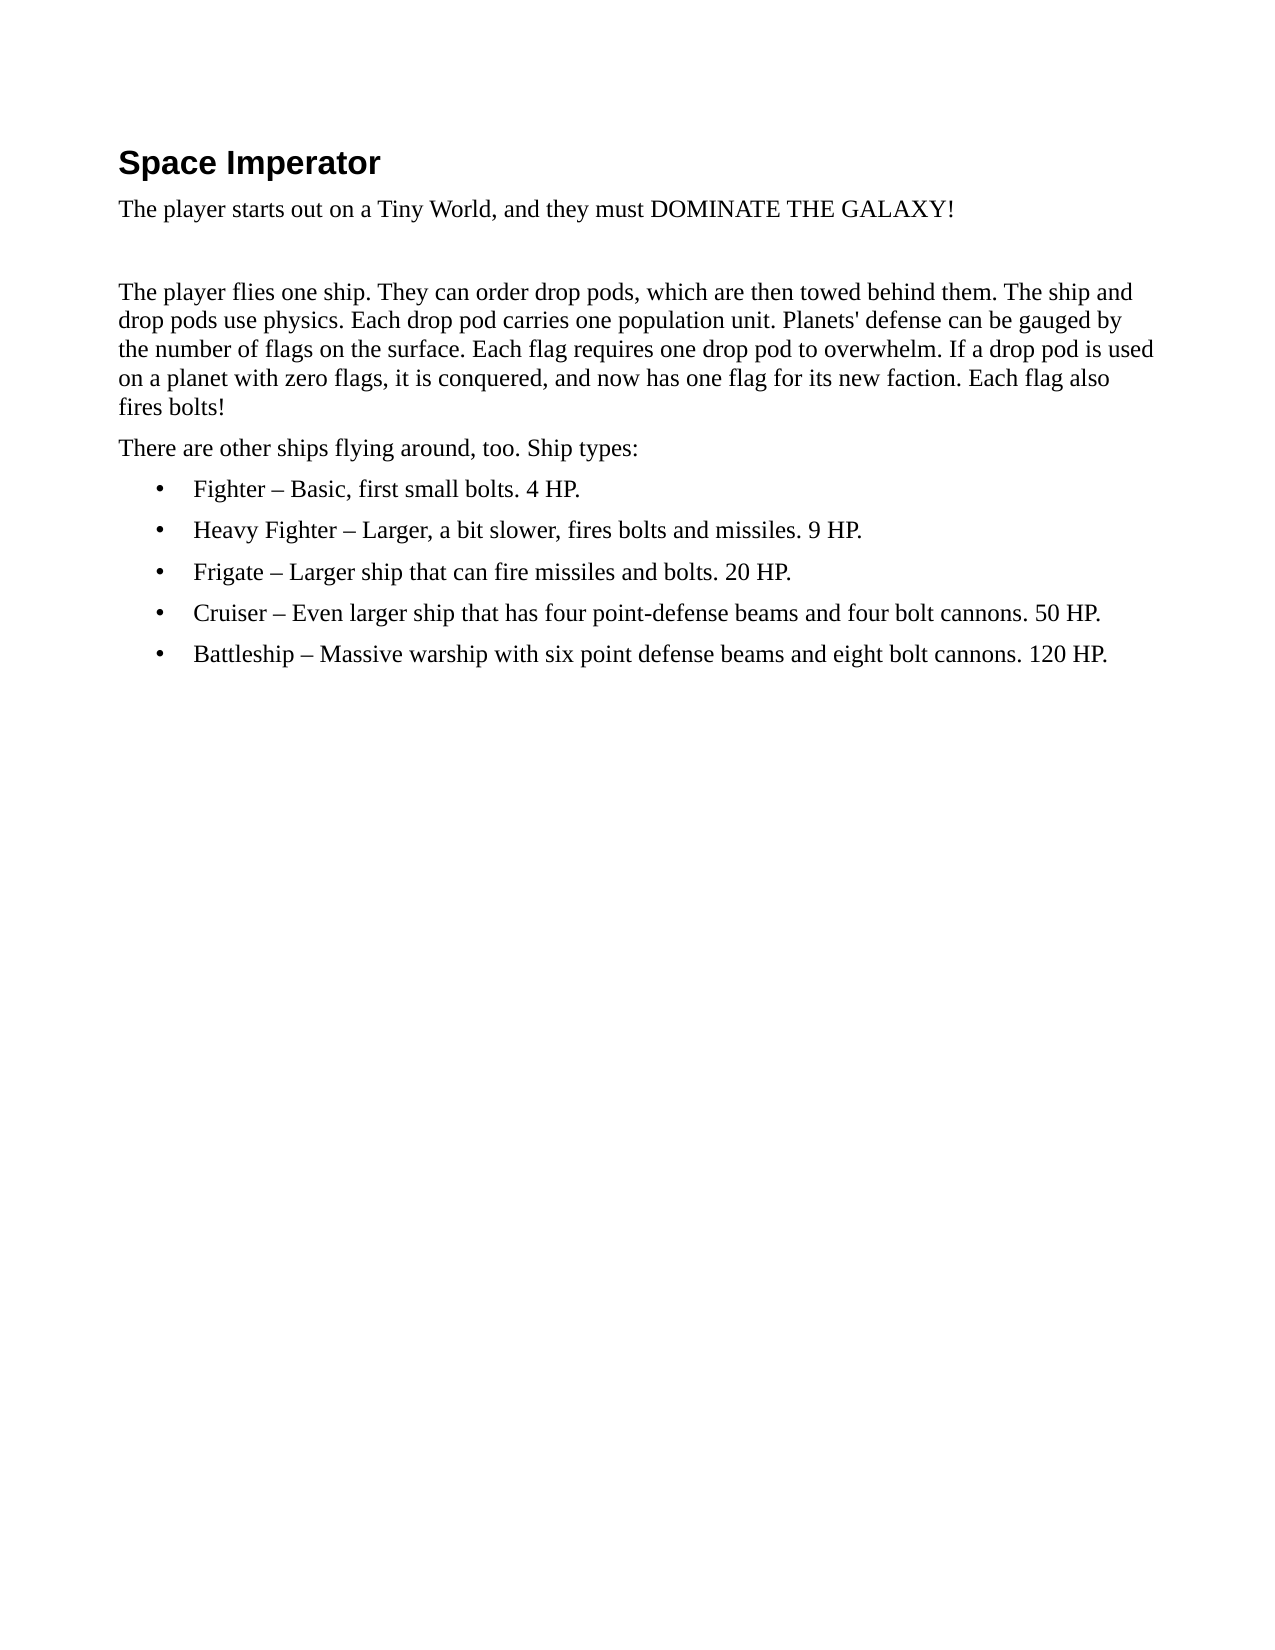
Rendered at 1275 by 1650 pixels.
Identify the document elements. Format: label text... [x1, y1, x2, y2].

text There are other ships flying around, too. Ship types: [118, 433, 1157, 462]
list Cruiser – Even larger ship that has four point-defense beams and four bolt cannons. 50 HP. [156, 598, 1157, 627]
list Frigate – Larger ship that can fire missiles and bolts. 20 HP. [156, 557, 1157, 586]
list Battleship – Massive warship with six point defense beams and eight bolt cannons. 120 HP. [156, 639, 1157, 668]
subtitle Space Imperator [118, 143, 1157, 182]
text The player flies one ship. They can order drop pods, which are then towed behind them. The ship and drop pods use physics. Each drop pod carries one population unit. Planets' defense can be gauged by the number of flags on the surface. Each flag requires one drop pod to overwhelm. If a drop pod is used on a planet with zero flags, it is conquered, and now has one flag for its new faction. Each flag also fires bolts! [118, 277, 1157, 421]
text The player starts out on a Tiny World, and they must DOMINATE THE GALAXY! [118, 194, 1157, 223]
list Heavy Fighter – Larger, a bit slower, fires bolts and missiles. 9 HP. [156, 516, 1157, 544]
list Fighter – Basic, first small bolts. 4 HP. [156, 474, 1157, 503]
